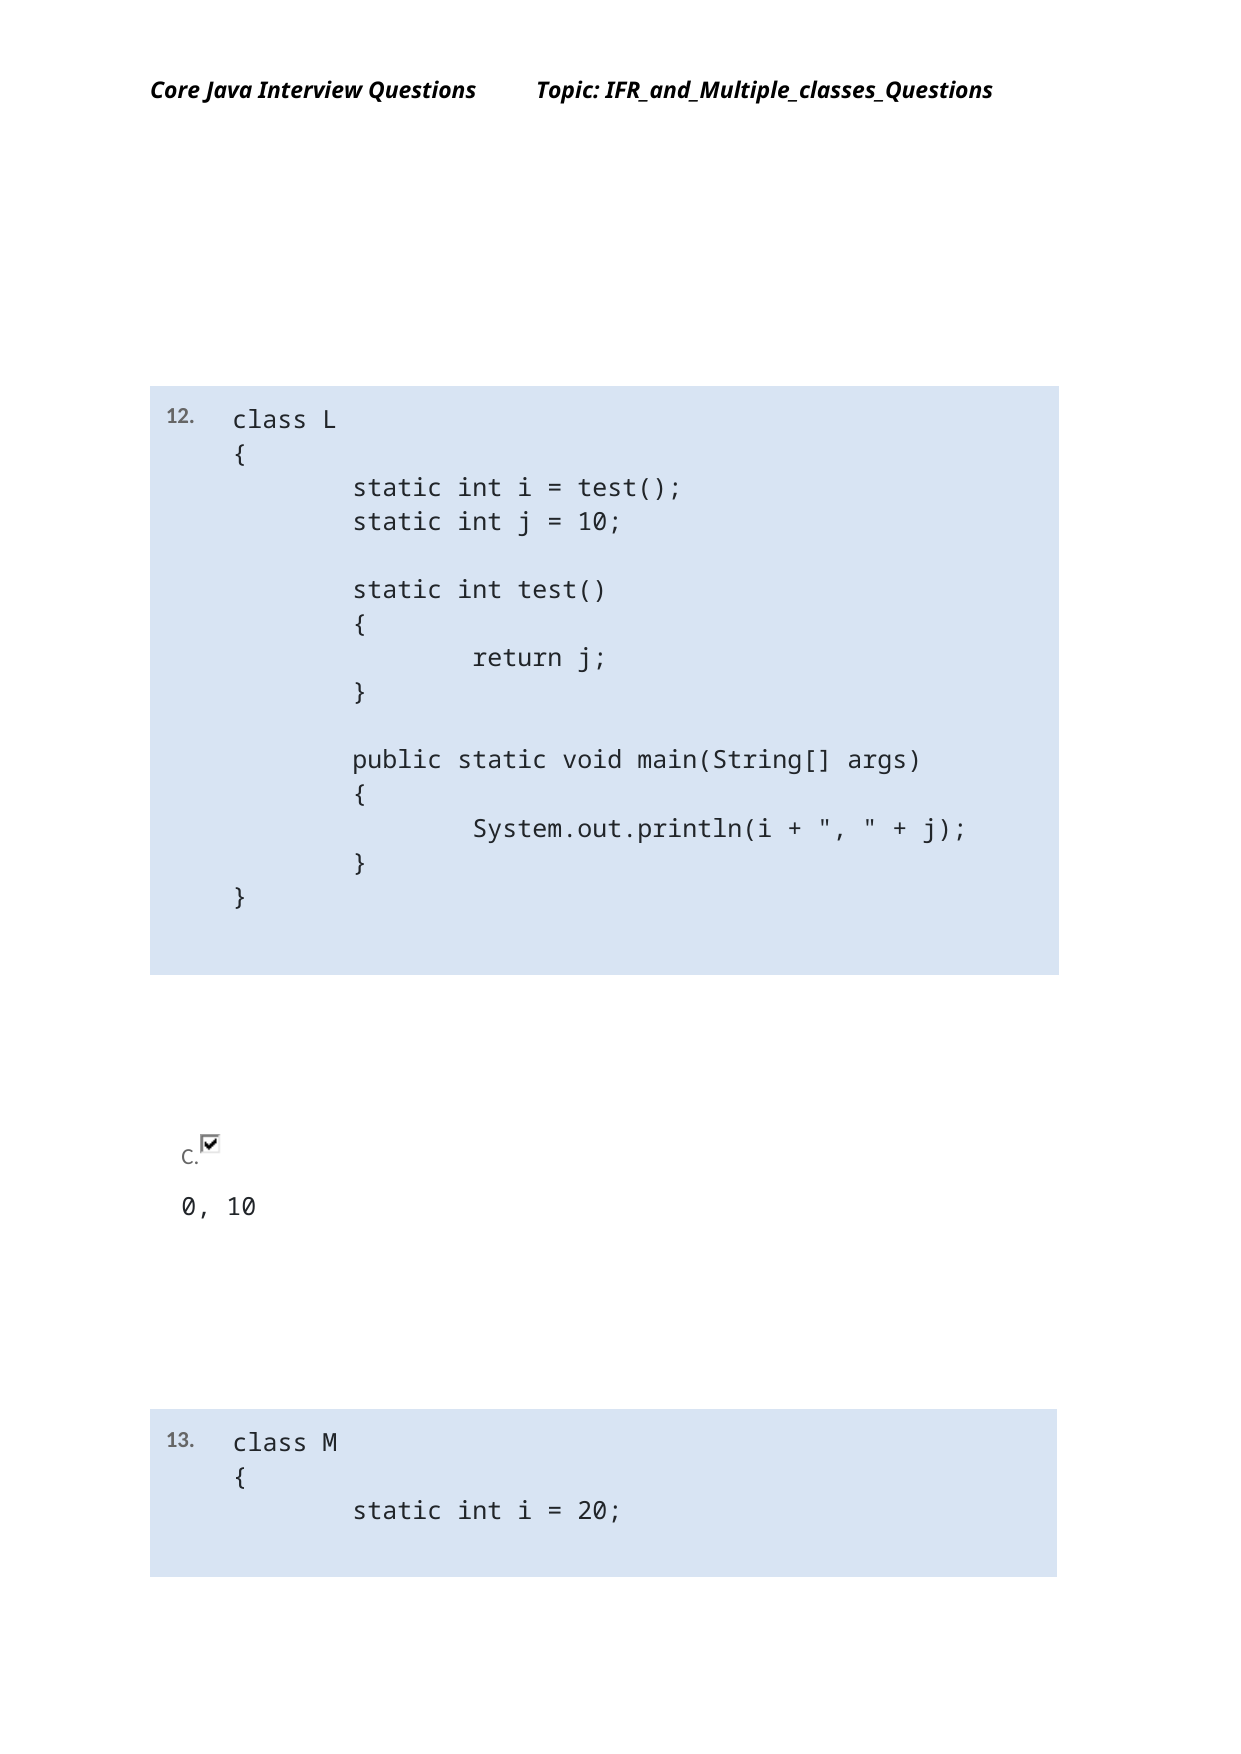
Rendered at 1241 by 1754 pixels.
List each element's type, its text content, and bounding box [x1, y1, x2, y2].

table_header [181, 990, 294, 1058]
table_header C. 0, 10 [181, 1127, 341, 1325]
table_header class M { static int i = 20; [217, 1409, 1057, 1577]
table_cell [150, 150, 1090, 386]
table_cell [1059, 386, 1090, 975]
table_header [181, 1059, 442, 1127]
table_header [181, 268, 250, 370]
table_header [181, 166, 442, 268]
table_cell class L { static int i = test(); static int j = 10; static int test() { return j; } public static void main(String[] args) { System.out.println(i + ", " + j); } } [216, 386, 1059, 975]
table_cell [150, 975, 1090, 1409]
table_header [181, 1325, 250, 1393]
table_cell 12. [150, 386, 216, 975]
table_header 13. [150, 1409, 217, 1577]
table_header [1058, 1409, 1090, 1577]
